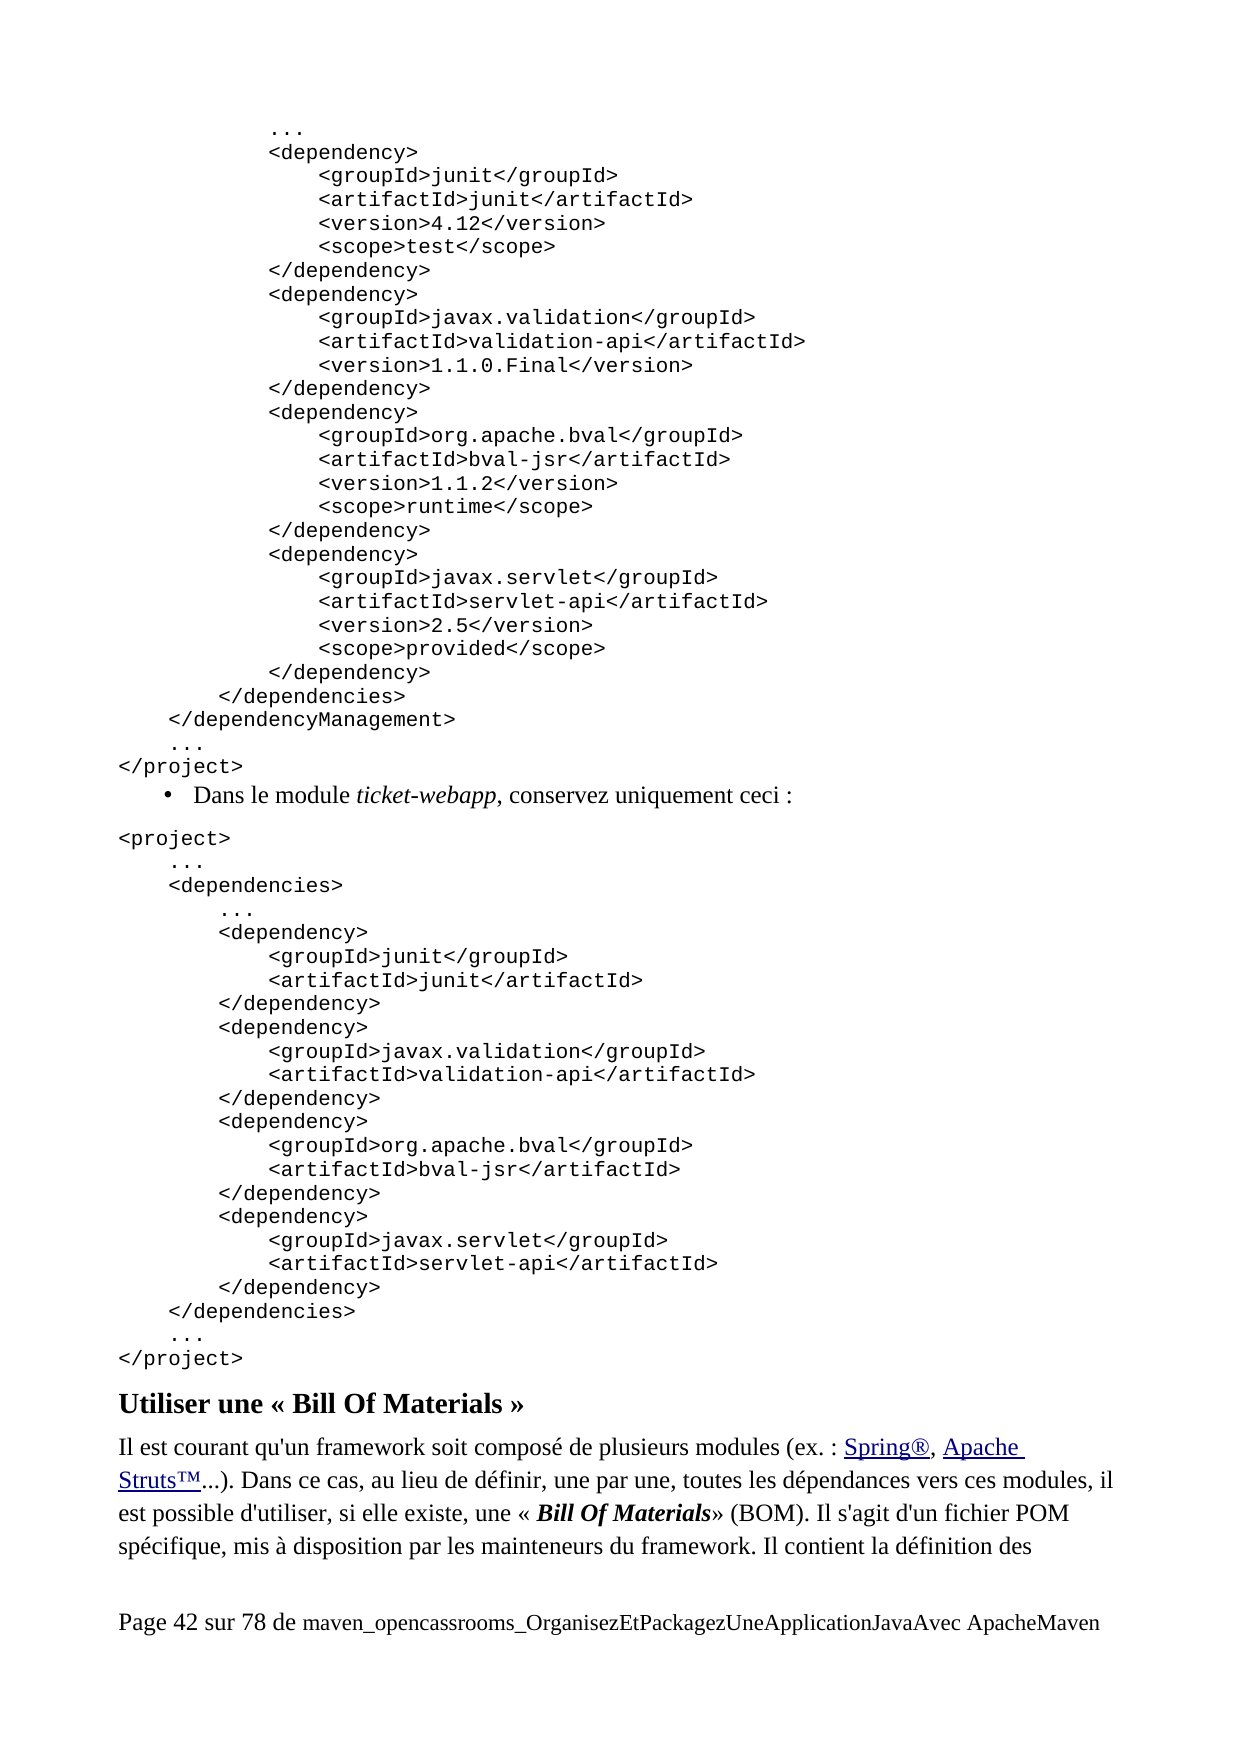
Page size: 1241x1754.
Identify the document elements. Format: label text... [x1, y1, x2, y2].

text Il est courant qu'un framework soit composé de plusieurs modules (ex. : Spring®, Apache Struts™...). Dans ce cas, au lieu de définir, une par une, toutes les dépendances vers ces modules, il est possible d'utiliser, si elle existe, une « Bill Of Materials» (BOM). Il s'agit d'un fichier POM spécifique, mis à disposition par les mainteneurs du framework. Il contient la définition des [118, 1432, 1122, 1560]
subtitle Utiliser une « Bill Of Materials » [118, 1386, 1122, 1420]
text ... [118, 1324, 1122, 1348]
text </dependency> [118, 260, 1122, 284]
text </dependency> [118, 662, 1122, 686]
text </dependency> [118, 378, 1122, 402]
text </project> [118, 757, 1122, 780]
text <artifactId>junit</artifactId> [118, 189, 1122, 213]
text </dependency> [118, 1182, 1122, 1206]
text <artifactId>servlet-api</artifactId> [118, 1253, 1122, 1277]
text <dependencies> [118, 875, 1122, 899]
text <dependency> [118, 142, 1122, 165]
text <dependency> [118, 922, 1122, 946]
text <groupId>javax.validation</groupId> [118, 307, 1122, 331]
text <groupId>junit</groupId> [118, 946, 1122, 970]
text <scope>runtime</scope> [118, 496, 1122, 520]
text <artifactId>validation-api</artifactId> [118, 1064, 1122, 1088]
text </dependencies> [118, 1301, 1122, 1324]
text ... [118, 851, 1122, 875]
text <artifactId>junit</artifactId> [118, 970, 1122, 993]
text <dependency> [118, 544, 1122, 567]
text <artifactId>validation-api</artifactId> [118, 331, 1122, 354]
text <dependency> [118, 1112, 1122, 1135]
list Dans le module ticket-webapp, conservez uniquement ceci : [164, 780, 1122, 809]
text <dependency> [118, 1206, 1122, 1230]
text <artifactId>servlet-api</artifactId> [118, 591, 1122, 615]
text ... [118, 733, 1122, 757]
text <project> [118, 828, 1122, 851]
text </dependency> [118, 1088, 1122, 1112]
text <version>1.1.2</version> [118, 473, 1122, 496]
text ... [118, 118, 1122, 142]
text <groupId>org.apache.bval</groupId> [118, 426, 1122, 449]
text </dependency> [118, 520, 1122, 544]
text <scope>provided</scope> [118, 638, 1122, 662]
text ... [118, 899, 1122, 922]
text <version>2.5</version> [118, 615, 1122, 638]
text <version>4.12</version> [118, 213, 1122, 236]
text </dependency> [118, 993, 1122, 1017]
text <dependency> [118, 1017, 1122, 1041]
text <artifactId>bval-jsr</artifactId> [118, 449, 1122, 473]
text <groupId>junit</groupId> [118, 165, 1122, 189]
text <dependency> [118, 284, 1122, 307]
text <groupId>javax.servlet</groupId> [118, 567, 1122, 591]
text </dependencies> [118, 686, 1122, 709]
text <dependency> [118, 402, 1122, 426]
text <version>1.1.0.Final</version> [118, 354, 1122, 378]
text </project> [118, 1348, 1122, 1372]
text <groupId>javax.validation</groupId> [118, 1041, 1122, 1064]
text <scope>test</scope> [118, 236, 1122, 260]
text </dependencyManagement> [118, 709, 1122, 733]
text <groupId>javax.servlet</groupId> [118, 1230, 1122, 1253]
text </dependency> [118, 1277, 1122, 1301]
text <groupId>org.apache.bval</groupId> [118, 1135, 1122, 1159]
text <artifactId>bval-jsr</artifactId> [118, 1159, 1122, 1182]
